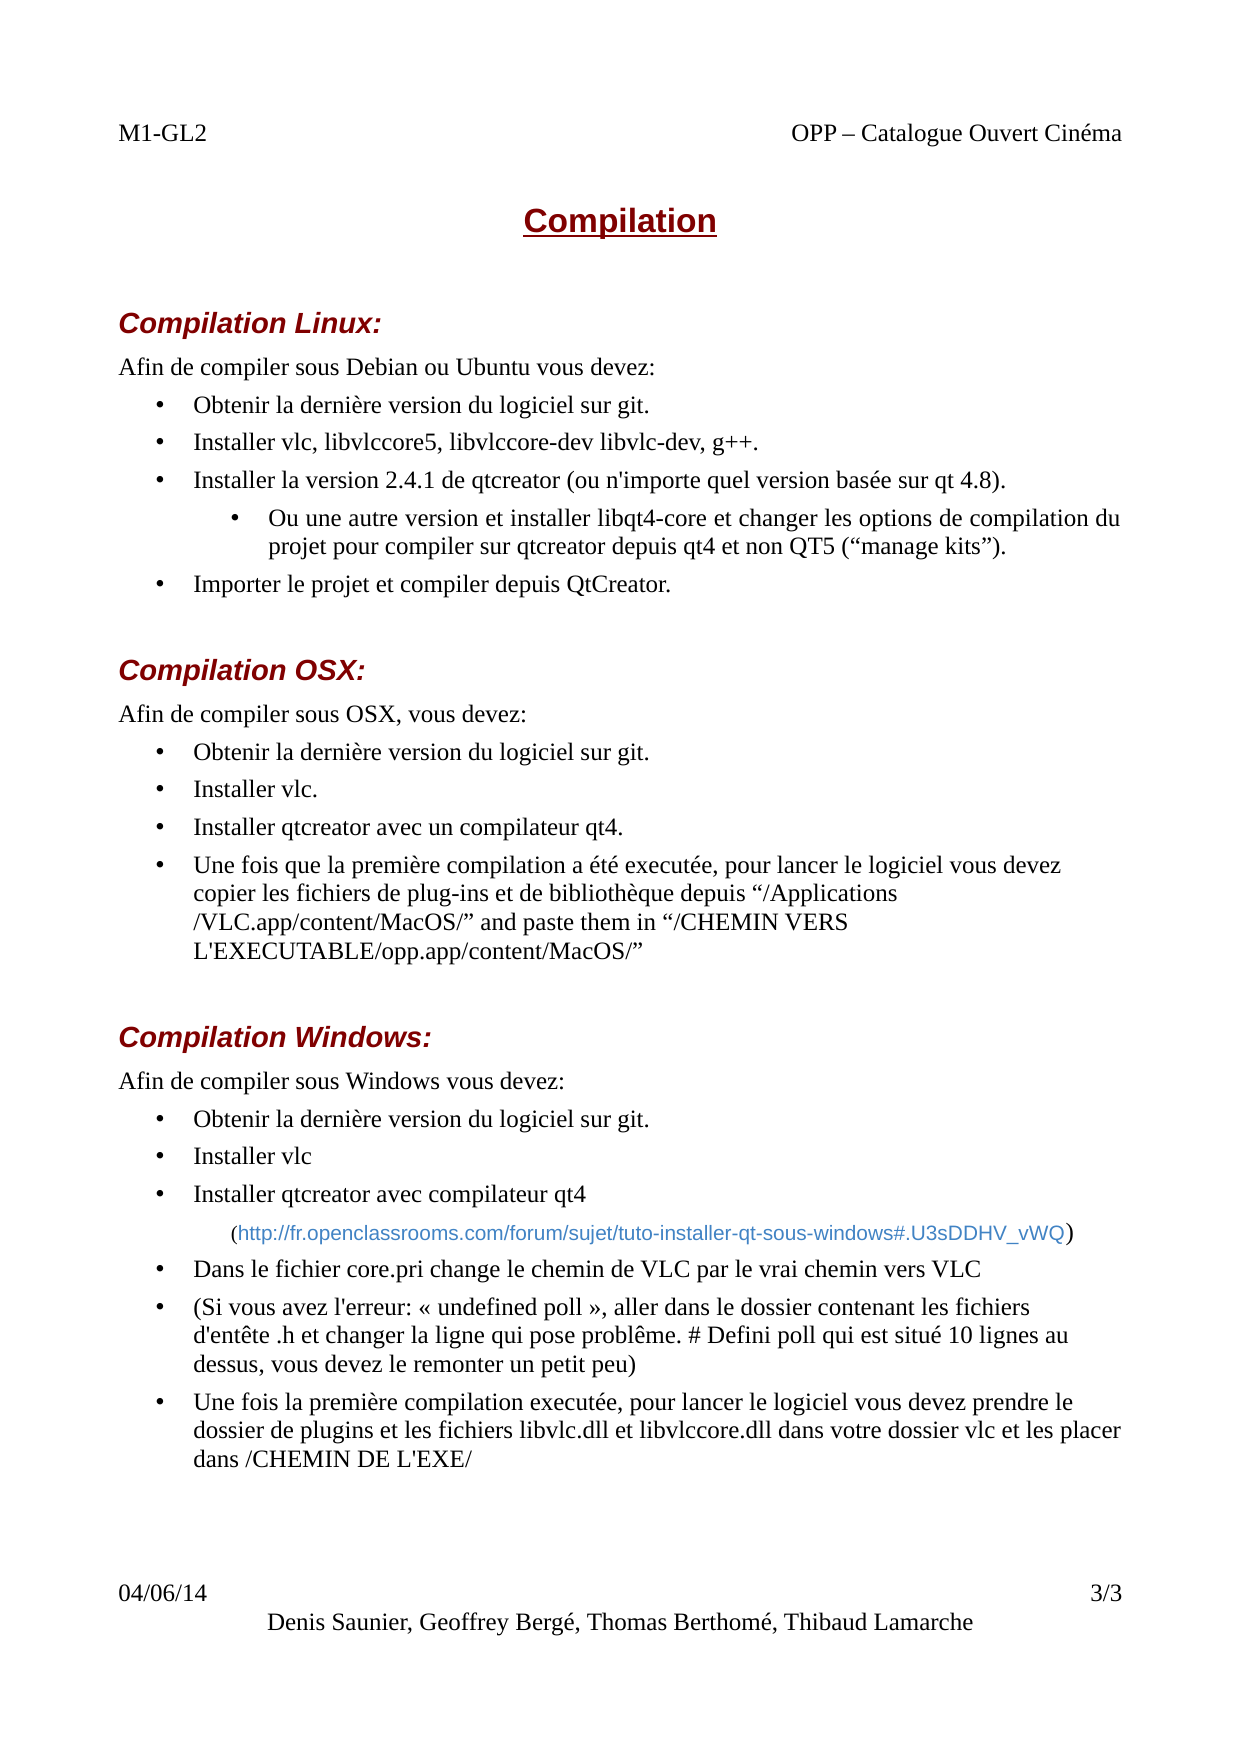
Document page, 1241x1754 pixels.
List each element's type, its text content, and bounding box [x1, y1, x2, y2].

text Afin de compiler sous Debian ou Ubuntu vous devez: [118, 352, 1122, 381]
subtitle Compilation OSX: [118, 653, 1122, 687]
text Afin de compiler sous OSX, vous devez: [118, 699, 1122, 728]
subtitle Compilation Windows: [118, 1020, 1122, 1054]
list Ou une autre version et installer libqt4-core et changer les options de compilation du projet pour compiler sur qtcreator depuis qt4 et non QT5 (“manage kits”). [231, 503, 1122, 560]
list Installer qtcreator avec un compilateur qt4. [156, 812, 1122, 841]
subtitle Compilation [118, 201, 1122, 240]
list Une fois la première compilation executée, pour lancer le logiciel vous devez prendre le dossier de plugins et les fichiers libvlc.dll et libvlccore.dll dans votre dossier vlc et les placer dans /CHEMIN DE L'EXE/ [156, 1387, 1122, 1473]
list Une fois que la première compilation a été executée, pour lancer le logiciel vous devez copier les fichiers de plug-ins et de bibliothèque depuis “/Applications /VLC.app/content/MacOS/” and paste them in “/CHEMIN VERS L'EXECUTABLE/opp.app/content/MacOS/” [156, 850, 1122, 965]
list Obtenir la dernière version du logiciel sur git. [156, 390, 1122, 419]
list Importer le projet et compiler depuis QtCreator. [156, 569, 1122, 598]
list Installer qtcreator avec compilateur qt4 [156, 1179, 1122, 1208]
subtitle Compilation Linux: [118, 306, 1122, 340]
list Dans le fichier core.pri change le chemin de VLC par le vrai chemin vers VLC [156, 1254, 1122, 1283]
list (Si vous avez l'erreur: « undefined poll », aller dans le dossier contenant les fichiers d'entête .h et changer la ligne qui pose problême. # Defini poll qui est situé 10 lignes au dessus, vous devez le remonter un petit peu) [156, 1292, 1122, 1378]
list (http://fr.openclassrooms.com/forum/sujet/tuto-installer-qt-sous-windows#.U3sDDHV_vWQ) [193, 1217, 1122, 1245]
list Installer la version 2.4.1 de qtcreator (ou n'importe quel version basée sur qt 4.8). [156, 465, 1122, 494]
text Afin de compiler sous Windows vous devez: [118, 1066, 1122, 1095]
list Installer vlc [156, 1141, 1122, 1170]
list Obtenir la dernière version du logiciel sur git. [156, 1104, 1122, 1132]
list Obtenir la dernière version du logiciel sur git. [156, 737, 1122, 766]
list Installer vlc, libvlccore5, libvlccore-dev libvlc-dev, g++. [156, 427, 1122, 456]
list Installer vlc. [156, 774, 1122, 803]
